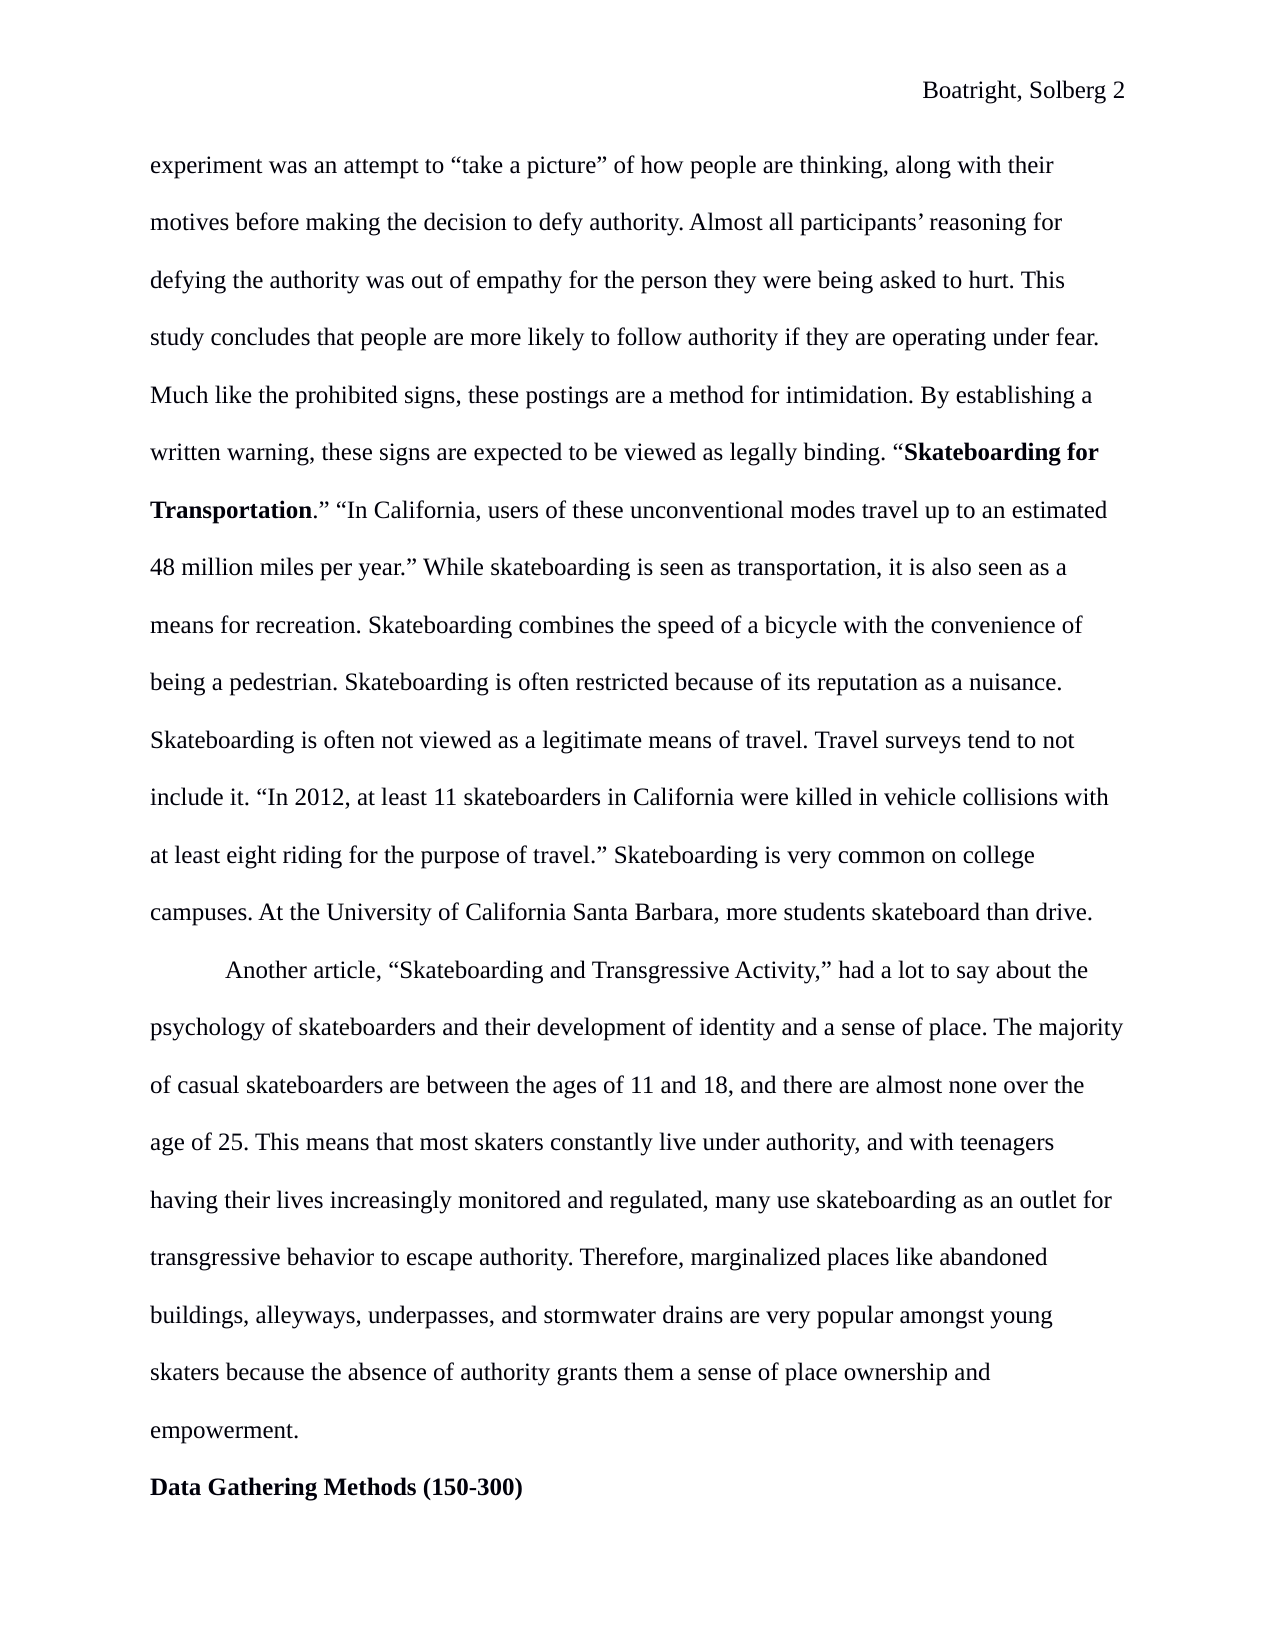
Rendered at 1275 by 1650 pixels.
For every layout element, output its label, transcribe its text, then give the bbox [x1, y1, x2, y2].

text experiment was an attempt to “take a picture” of how people are thinking, along with their motives before making the decision to defy authority. Almost all participants’ reasoning for defying the authority was out of empathy for the person they were being asked to hurt. This study concludes that people are more likely to follow authority if they are operating under fear. Much like the prohibited signs, these postings are a method for intimidation. By establishing a written warning, these signs are expected to be viewed as legally binding. “Skateboarding for Transportation.” “In California, users of these unconventional modes travel up to an estimated 48 million miles per year.” While skateboarding is seen as transportation, it is also seen as a means for recreation. Skateboarding combines the speed of a bicycle with the convenience of being a pedestrian. Skateboarding is often restricted because of its reputation as a nuisance. Skateboarding is often not viewed as a legitimate means of travel. Travel surveys tend to not include it. “In 2012, at least 11 skateboarders in California were killed in vehicle collisions with at least eight riding for the purpose of travel.” Skateboarding is very common on college campuses. At the University of California Santa Barbara, more students skateboard than drive. [150, 150, 1125, 926]
text Another article, “Skateboarding and Transgressive Activity,” had a lot to say about the psychology of skateboarders and their development of identity and a sense of place. The majority of casual skateboarders are between the ages of 11 and 18, and there are almost none over the age of 25. This means that most skaters constantly live under authority, and with teenagers having their lives increasingly monitored and regulated, many use skateboarding as an outlet for transgressive behavior to escape authority. Therefore, marginalized places like abandoned buildings, alleyways, underpasses, and stormwater drains are very popular amongst young skaters because the absence of authority grants them a sense of place ownership and empowerment. [150, 955, 1125, 1444]
text Data Gathering Methods (150-300) [150, 1472, 1125, 1501]
